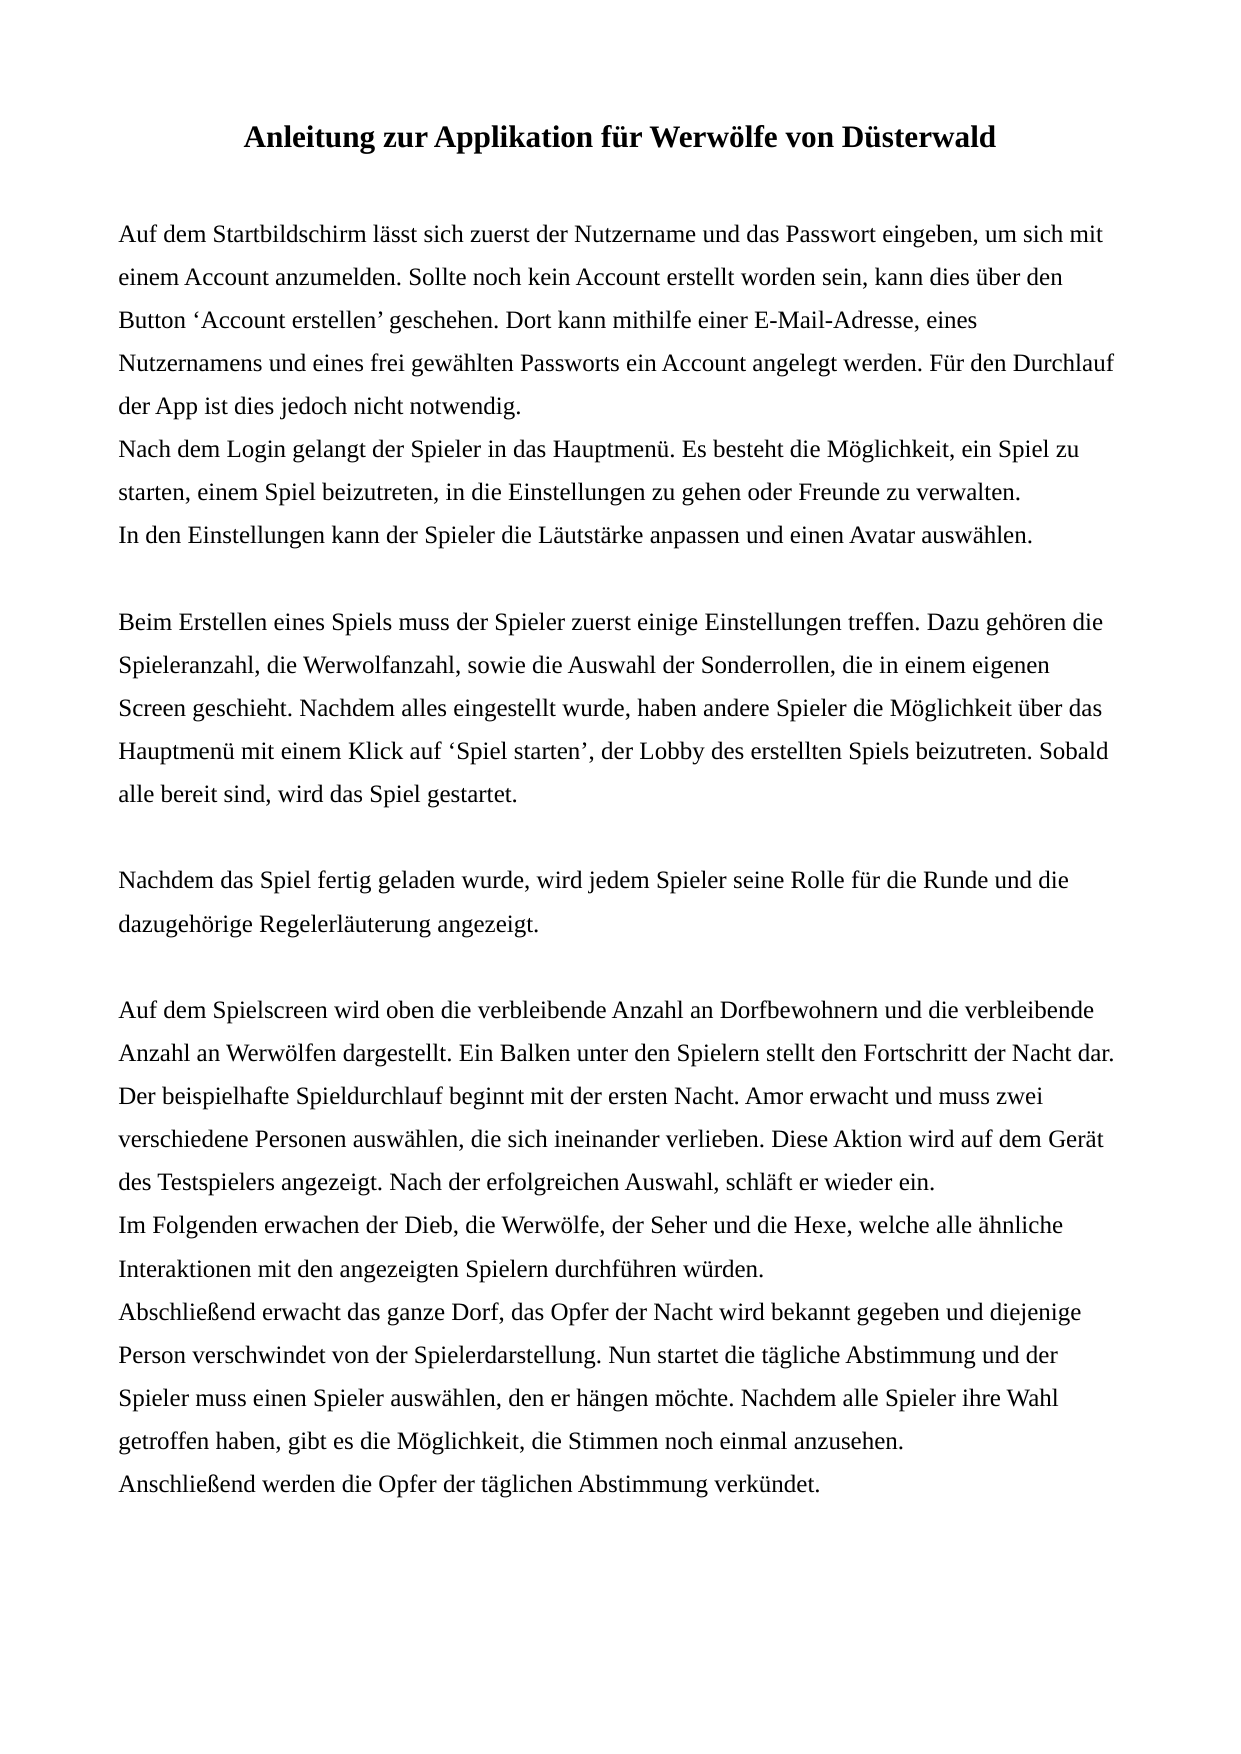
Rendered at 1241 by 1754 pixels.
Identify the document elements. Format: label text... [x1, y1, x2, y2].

text Auf dem Startbildschirm lässt sich zuerst der Nutzername und das Passwort eingeben, um sich mit einem Account anzumelden. Sollte noch kein Account erstellt worden sein, kann dies über den Button ‘Account erstellen’ geschehen. Dort kann mithilfe einer E-Mail-Adresse, eines Nutzernamens und eines frei gewählten Passworts ein Account angelegt werden. Für den Durchlauf der App ist dies jedoch nicht notwendig. [118, 219, 1122, 420]
text Auf dem Spielscreen wird oben die verbleibende Anzahl an Dorfbewohnern und die verbleibende Anzahl an Werwölfen dargestellt. Ein Balken unter den Spielern stellt den Fortschritt der Nacht dar. [118, 995, 1122, 1067]
text Der beispielhafte Spieldurchlauf beginnt mit der ersten Nacht. Amor erwacht und muss zwei verschiedene Personen auswählen, die sich ineinander verlieben. Diese Aktion wird auf dem Gerät des Testspielers angezeigt. Nach der erfolgreichen Auswahl, schläft er wieder ein. Im Folgenden erwachen der Dieb, die Werwölfe, der Seher und die Hexe, welche alle ähnliche Interaktionen mit den angezeigten Spielern durchführen würden. [118, 1081, 1122, 1282]
text Beim Erstellen eines Spiels muss der Spieler zuerst einige Einstellungen treffen. Dazu gehören die Spieleranzahl, die Werwolfanzahl, sowie die Auswahl der Sonderrollen, die in einem eigenen Screen geschieht. Nachdem alles eingestellt wurde, haben andere Spieler die Möglichkeit über das Hauptmenü mit einem Klick auf ‘Spiel starten’, der Lobby des erstellten Spiels beizutreten. Sobald alle bereit sind, wird das Spiel gestartet. [118, 607, 1122, 808]
text In den Einstellungen kann der Spieler die Läutstärke anpassen und einen Avatar auswählen. [118, 521, 1122, 549]
text Nach dem Login gelangt der Spieler in das Hauptmenü. Es besteht die Möglichkeit, ein Spiel zu starten, einem Spiel beizutreten, in die Einstellungen zu gehen oder Freunde zu verwalten. [118, 434, 1122, 506]
text Anleitung zur Applikation für Werwölfe von Düsterwald [118, 118, 1122, 154]
text Anschließend werden die Opfer der täglichen Abstimmung verkündet. [118, 1469, 1122, 1498]
text Nachdem das Spiel fertig geladen wurde, wird jedem Spieler seine Rolle für die Runde und die dazugehörige Regelerläuterung angezeigt. [118, 866, 1122, 937]
text Abschließend erwacht das ganze Dorf, das Opfer der Nacht wird bekannt gegeben und diejenige Person verschwindet von der Spielerdarstellung. Nun startet die tägliche Abstimmung und der Spieler muss einen Spieler auswählen, den er hängen möchte. Nachdem alle Spieler ihre Wahl getroffen haben, gibt es die Möglichkeit, die Stimmen noch einmal anzusehen. [118, 1297, 1122, 1455]
